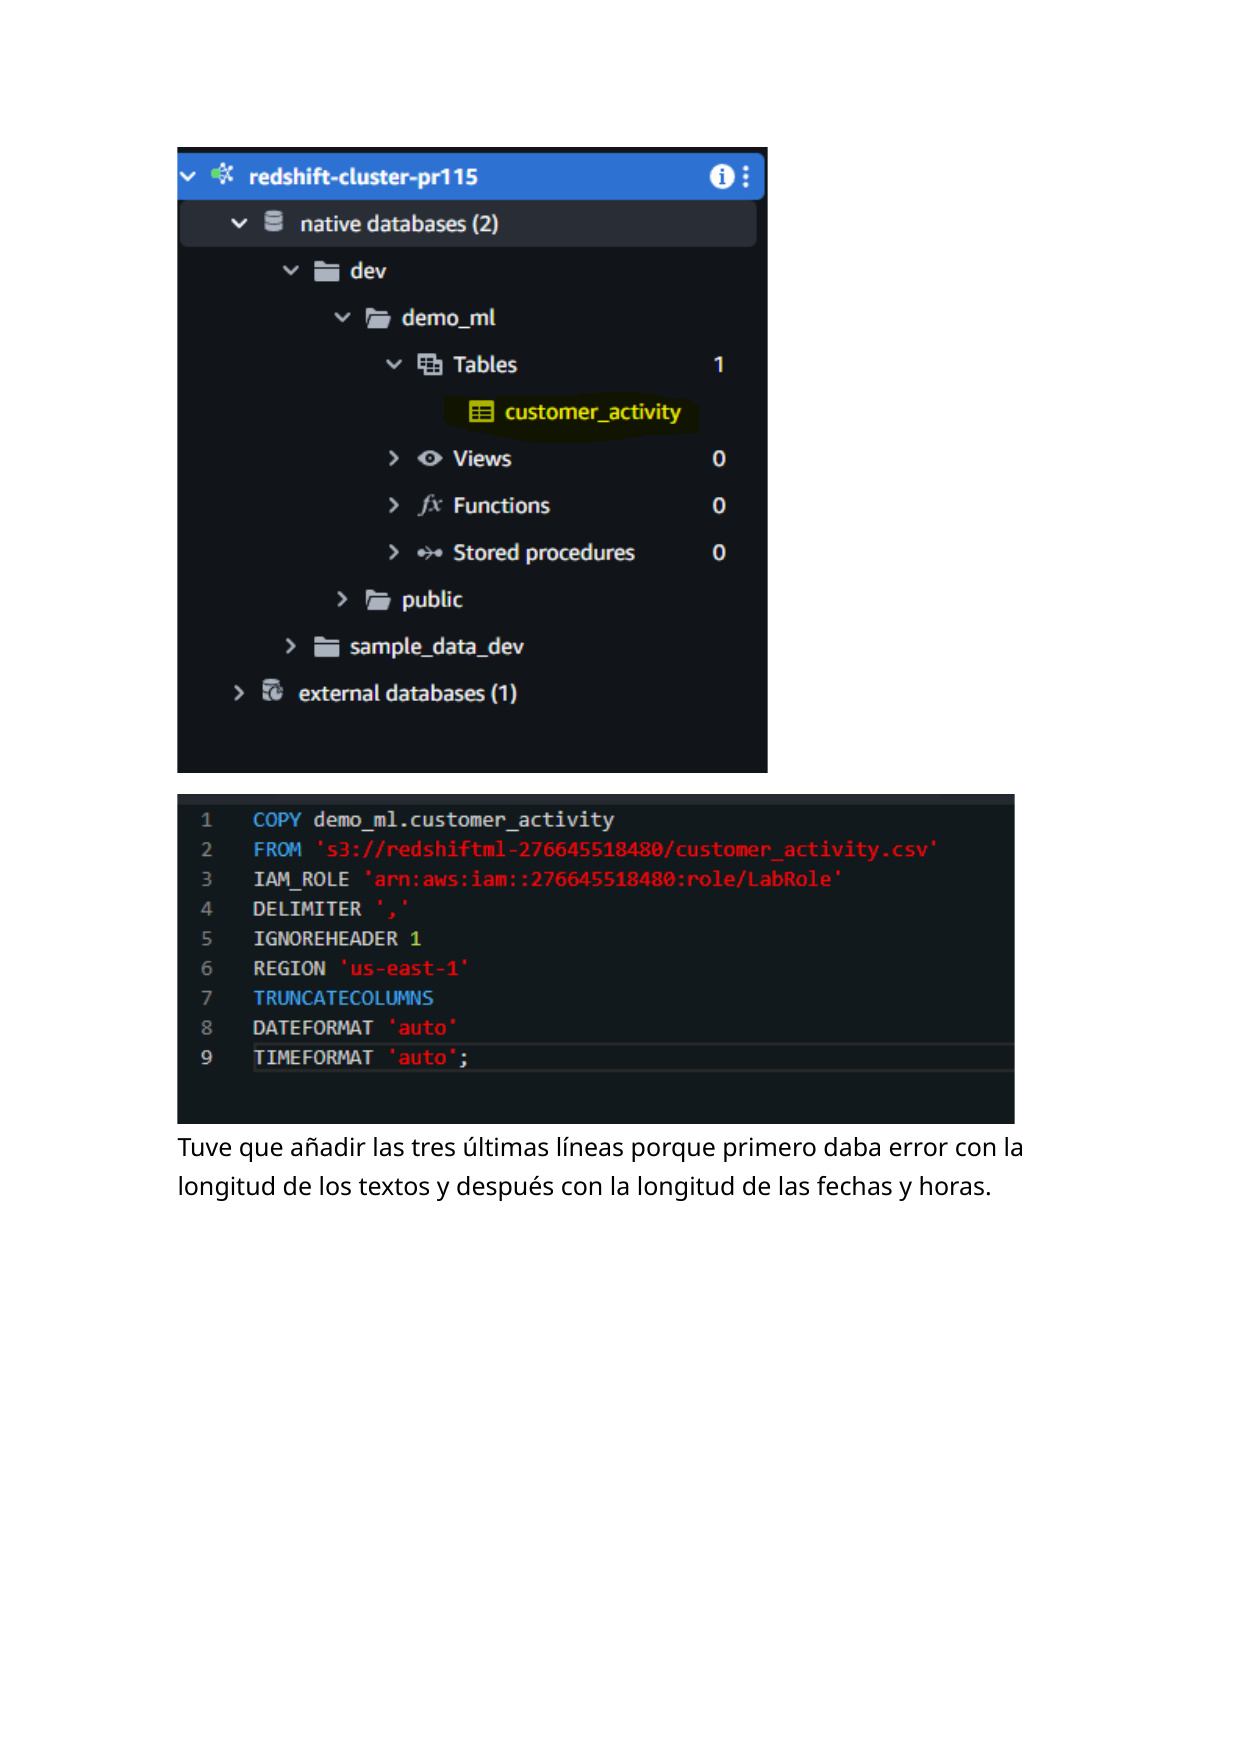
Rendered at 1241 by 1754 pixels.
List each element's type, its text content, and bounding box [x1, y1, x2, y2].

text Tuve que añadir las tres últimas líneas porque primero daba error con la longitud de los textos y después con la longitud de las fechas y horas. [177, 794, 1063, 1202]
